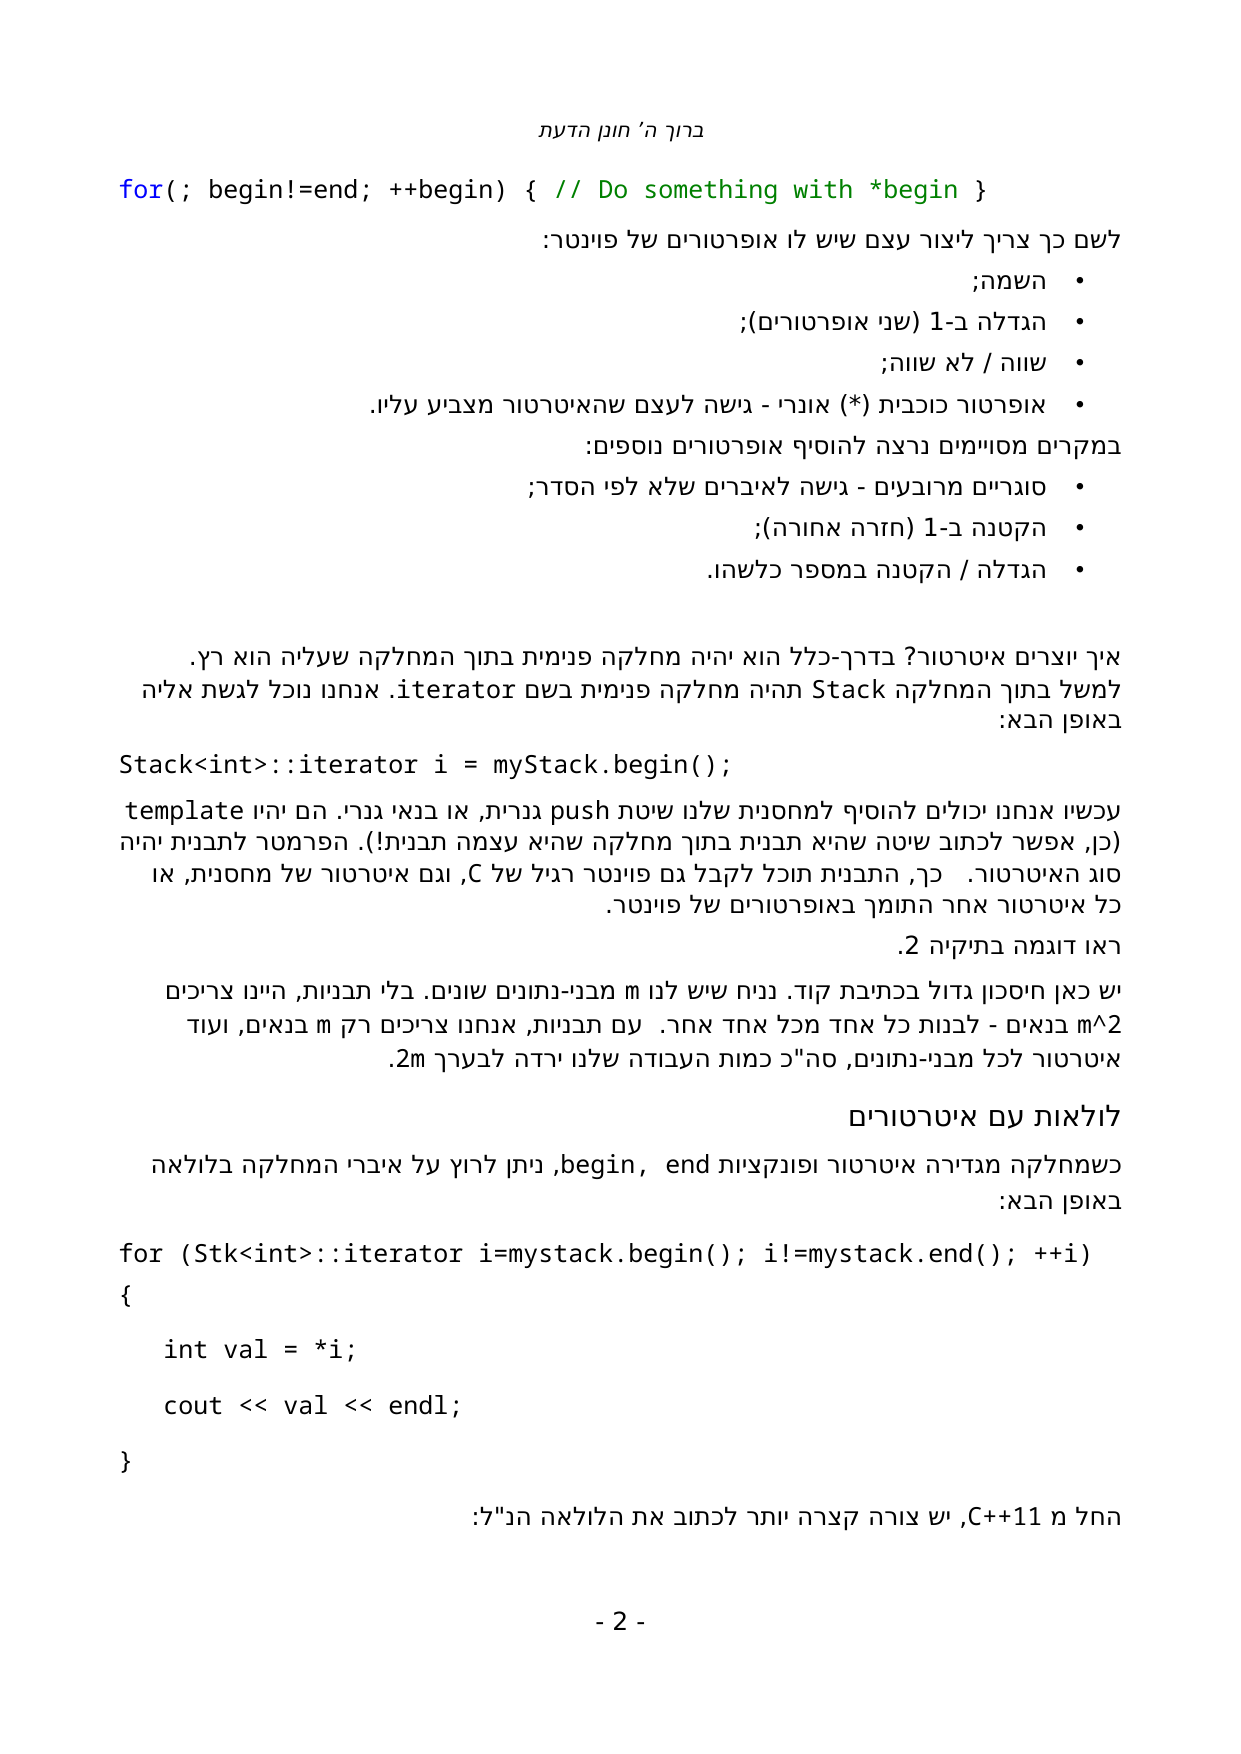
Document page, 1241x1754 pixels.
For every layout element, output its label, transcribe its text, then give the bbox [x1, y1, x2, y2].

list הגדלה ב-1 (שני אופרטורים); [118, 307, 1084, 336]
text int val = *i; [118, 1332, 1122, 1366]
text } [118, 1443, 1122, 1477]
text for (Stk<int>::iterator i=mystack.begin(); i!=mystack.end(); ++i) { [118, 1236, 1122, 1311]
text במקרים מסויימים נרצה להוסיף אופרטורים נוספים: [118, 431, 1122, 460]
text ראו דוגמה בתיקיה 2. [118, 931, 1122, 961]
text for(; begin!=end; ++begin) { // Do something with *begin } [118, 172, 1122, 206]
list אופרטור כוכבית (*) אונרי - גישה לעצם שהאיטרטור מצביע עליו. [118, 390, 1084, 419]
list סוגריים מרובעים - גישה לאיברים שלא לפי הסדר; [118, 472, 1084, 501]
text החל מ C++11, יש צורה קצרה יותר לכתוב את הלולאה הנ"ל: [118, 1498, 1122, 1532]
list הקטנה ב-1 (חזרה אחורה); [118, 513, 1084, 543]
text איך יוצרים איטרטור? בדרך-כלל הוא יהיה מחלקה פנימית בתוך המחלקה שעליה הוא רץ. למשל בתוך המחלקה Stack תהיה מחלקה פנימית בשם iterator. אנחנו נוכל לגשת אליה באופן הבא: [118, 642, 1122, 734]
text cout << val << endl; [118, 1387, 1122, 1421]
text כשמחלקה מגדירה איטרטור ופונקציות begin, end, ניתן לרוץ על איברי המחלקה בלולאה באופן הבא: [118, 1146, 1122, 1215]
list שווה / לא שווה; [118, 348, 1084, 378]
text Stack<int>::iterator i = myStack.begin(); [118, 747, 1122, 781]
text יש כאן חיסכון גדול בכתיבת קוד. נניח שיש לנו m מבני-נתונים שונים. בלי תבניות, היינו צריכים m^2 בנאים - לבנות כל אחד מכל אחד אחר. עם תבניות, אנחנו צריכים רק m בנאים, ועוד איטרטור לכל מבני-נתונים, סה"כ כמות העבודה שלנו ירדה לבערך 2m. [118, 973, 1122, 1075]
text עכשיו אנחנו יכולים להוסיף למחסנית שלנו שיטת push גנרית, או בנאי גנרי. הם יהיו template (כן, אפשר לכתוב שיטה שהיא תבנית בתוך מחלקה שהיא עצמה תבנית!). הפרמטר לתבנית יהיה סוג האיטרטור. כך, התבנית תוכל לקבל גם פוינטר רגיל של C, וגם איטרטור של מחסנית, או כל איטרטור אחר התומך באופרטורים של פוינטר. [118, 793, 1122, 919]
list השמה; [118, 266, 1084, 295]
subtitle לולאות עם איטרטורים [118, 1100, 1122, 1134]
list הגדלה / הקטנה במספר כלשהו. [118, 555, 1084, 584]
text לשם כך צריך ליצור עצם שיש לו אופרטורים של פוינטר: [118, 225, 1122, 254]
